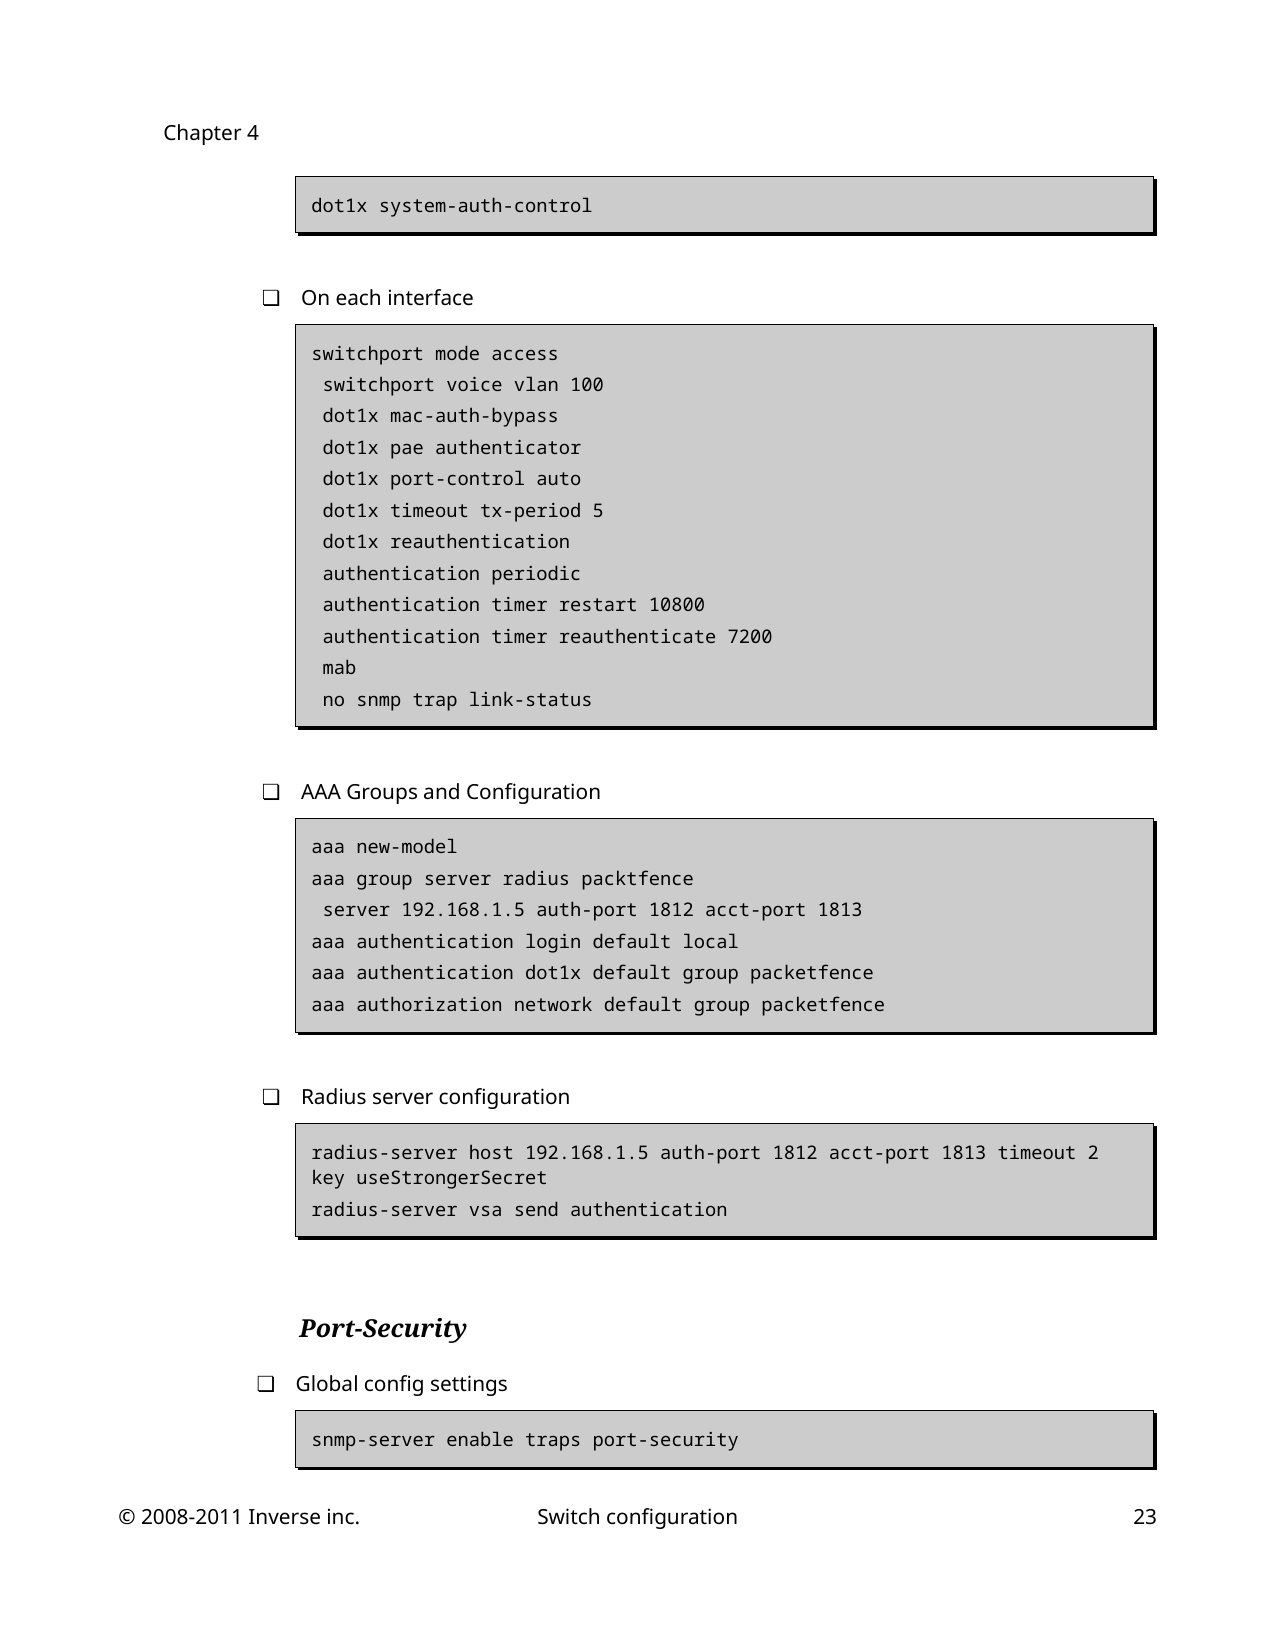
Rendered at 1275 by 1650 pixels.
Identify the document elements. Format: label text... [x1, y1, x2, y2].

list ❏ Radius server configuration [262, 1082, 1157, 1111]
text authentication timer restart 10800 [296, 576, 1153, 607]
text no snmp trap link-status [296, 670, 1153, 726]
text authentication periodic [296, 544, 1153, 576]
text dot1x pae authenticator [296, 418, 1153, 450]
text server 192.168.1.5 auth-port 1812 acct-port 1813 [296, 881, 1153, 912]
text dot1x reauthentication [296, 513, 1153, 544]
text aaa new-model [296, 819, 1153, 849]
text authentication timer reauthenticate 7200 [296, 607, 1153, 638]
list ❏ AAA Groups and Configuration [262, 777, 1157, 805]
text aaa authentication login default local [296, 912, 1153, 944]
list ❏ On each interface [262, 283, 1157, 311]
text switchport voice vlan 100 [296, 355, 1153, 387]
subtitle Port-Security [262, 1311, 1157, 1344]
text dot1x port-control auto [296, 450, 1153, 481]
text dot1x timeout tx-period 5 [296, 481, 1153, 513]
text aaa authentication dot1x default group packetfence [296, 944, 1153, 975]
text radius-server vsa send authentication [296, 1180, 1153, 1236]
text dot1x system-auth-control [296, 177, 1153, 232]
list ❏ Global config settings [256, 1369, 1157, 1398]
text aaa group server radius packtfence [296, 849, 1153, 881]
text snmp-server enable traps port-security [296, 1411, 1153, 1467]
text mab [296, 638, 1153, 670]
text dot1x mac-auth-bypass [296, 387, 1153, 418]
text radius-server host 192.168.1.5 auth-port 1812 acct-port 1813 timeout 2 key useStrongerSecret [296, 1124, 1153, 1180]
text switchport mode access [296, 325, 1153, 355]
text aaa authorization network default group packetfence [296, 975, 1153, 1032]
